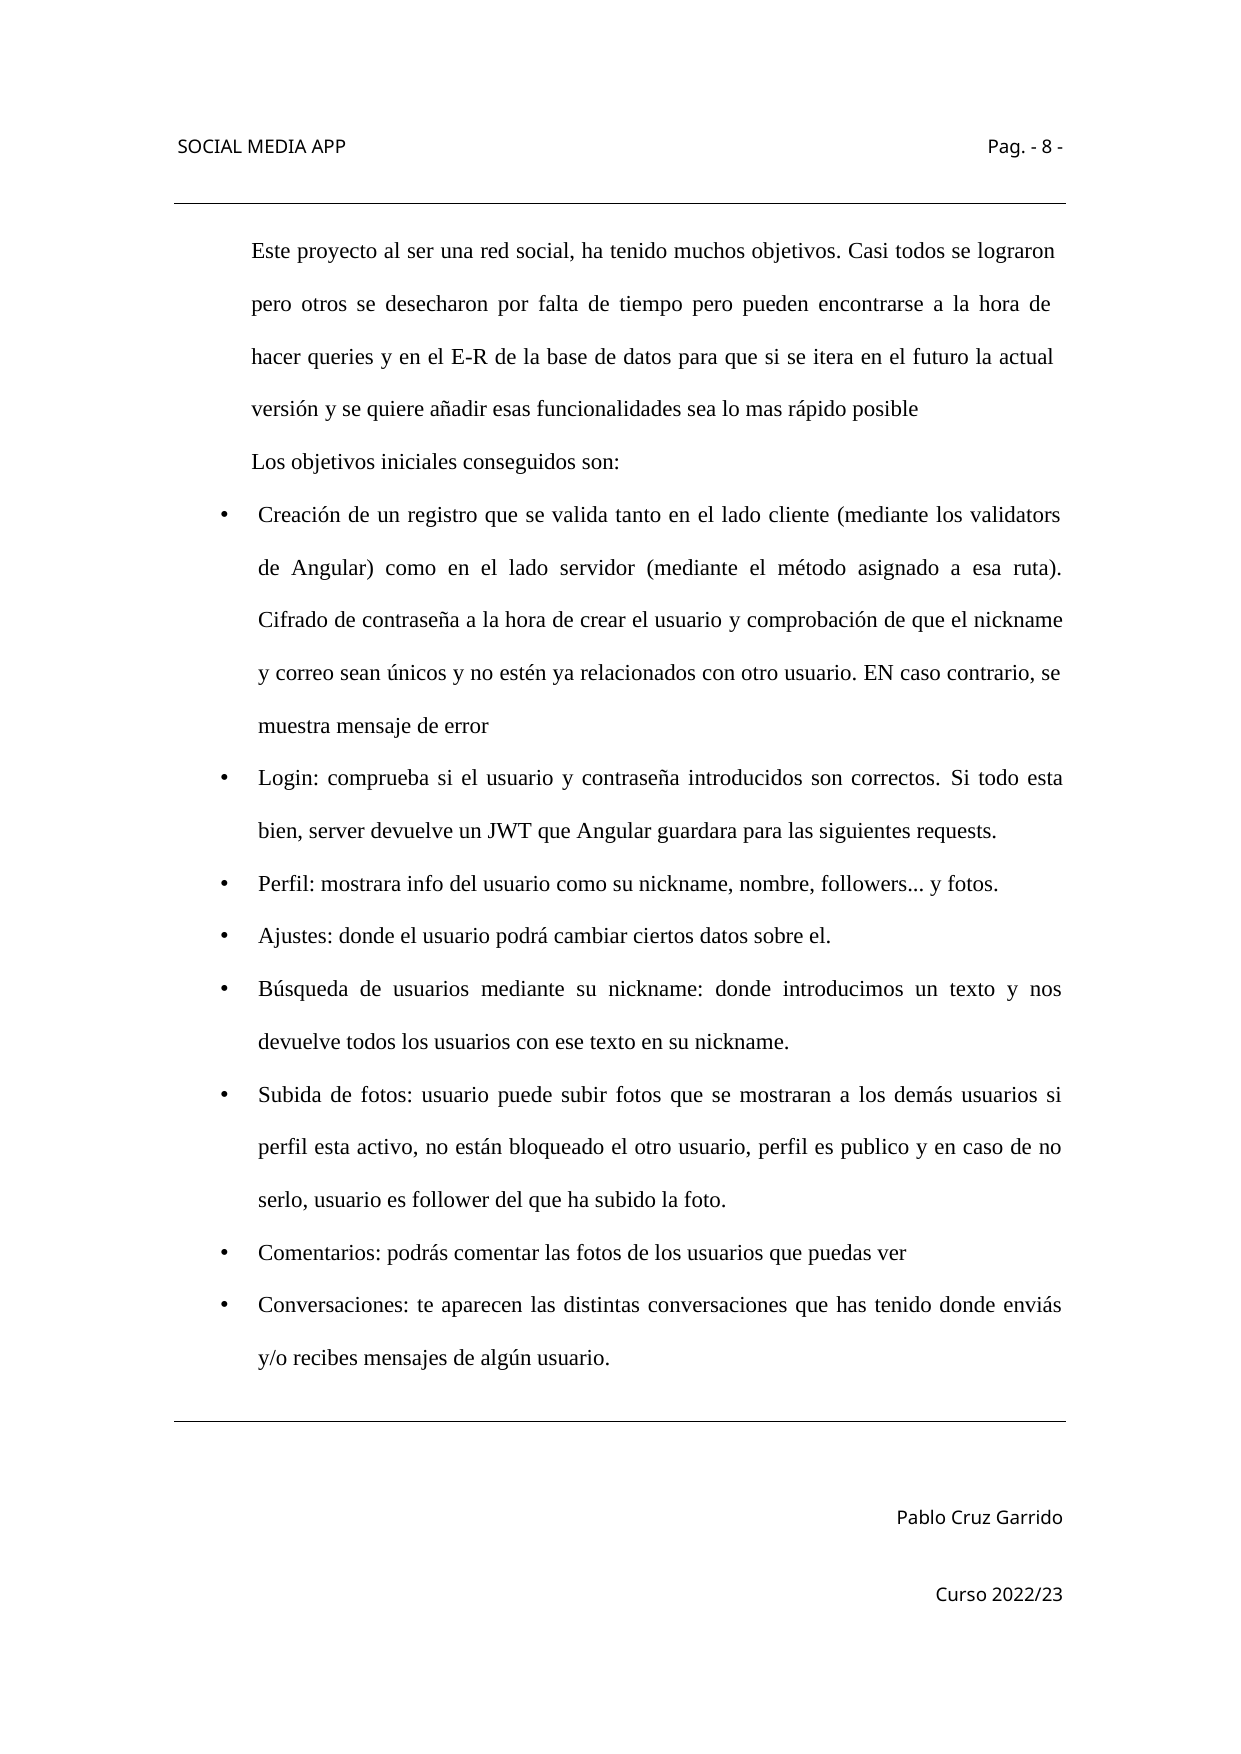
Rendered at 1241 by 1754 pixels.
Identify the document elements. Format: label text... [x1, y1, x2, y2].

text Este proyecto al ser una red social, ha tenido muchos objetivos. Casi todos se lograron pero otros se desecharon por falta de tiempo pero pueden encontrarse a la hora de hacer queries y en el E-R de la base de datos para que si se itera en el futuro la actual versión y se quiere añadir esas funcionalidades sea lo mas rápido posible [177, 237, 1063, 422]
list Creación de un registro que se valida tanto en el lado cliente (mediante los validators de Angular) como en el lado servidor (mediante el método asignado a esa ruta). Cifrado de contraseña a la hora de crear el usuario y comprobación de que el nickname y correo sean únicos y no estén ya relacionados con otro usuario. EN caso contrario, se muestra mensaje de error [220, 501, 1063, 738]
list Ajustes: donde el usuario podrá cambiar ciertos datos sobre el. [220, 923, 1063, 949]
list Login: comprueba si el usuario y contraseña introducidos son correctos. Si todo esta bien, server devuelve un JWT que Angular guardara para las siguientes requests. [220, 764, 1063, 843]
text Los objetivos iniciales conseguidos son: [177, 448, 1063, 474]
list Comentarios: podrás comentar las fotos de los usuarios que puedas ver [220, 1239, 1063, 1265]
list Búsqueda de usuarios mediante su nickname: donde introducimos un texto y nos devuelve todos los usuarios con ese texto en su nickname. [220, 975, 1063, 1054]
list Perfil: mostrara info del usuario como su nickname, nombre, followers... y fotos. [220, 870, 1063, 896]
list Subida de fotos: usuario puede subir fotos que se mostraran a los demás usuarios si perfil esta activo, no están bloqueado el otro usuario, perfil es publico y en caso de no serlo, usuario es follower del que ha subido la foto. [220, 1081, 1063, 1212]
list Conversaciones: te aparecen las distintas conversaciones que has tenido donde enviás y/o recibes mensajes de algún usuario. [220, 1292, 1063, 1371]
